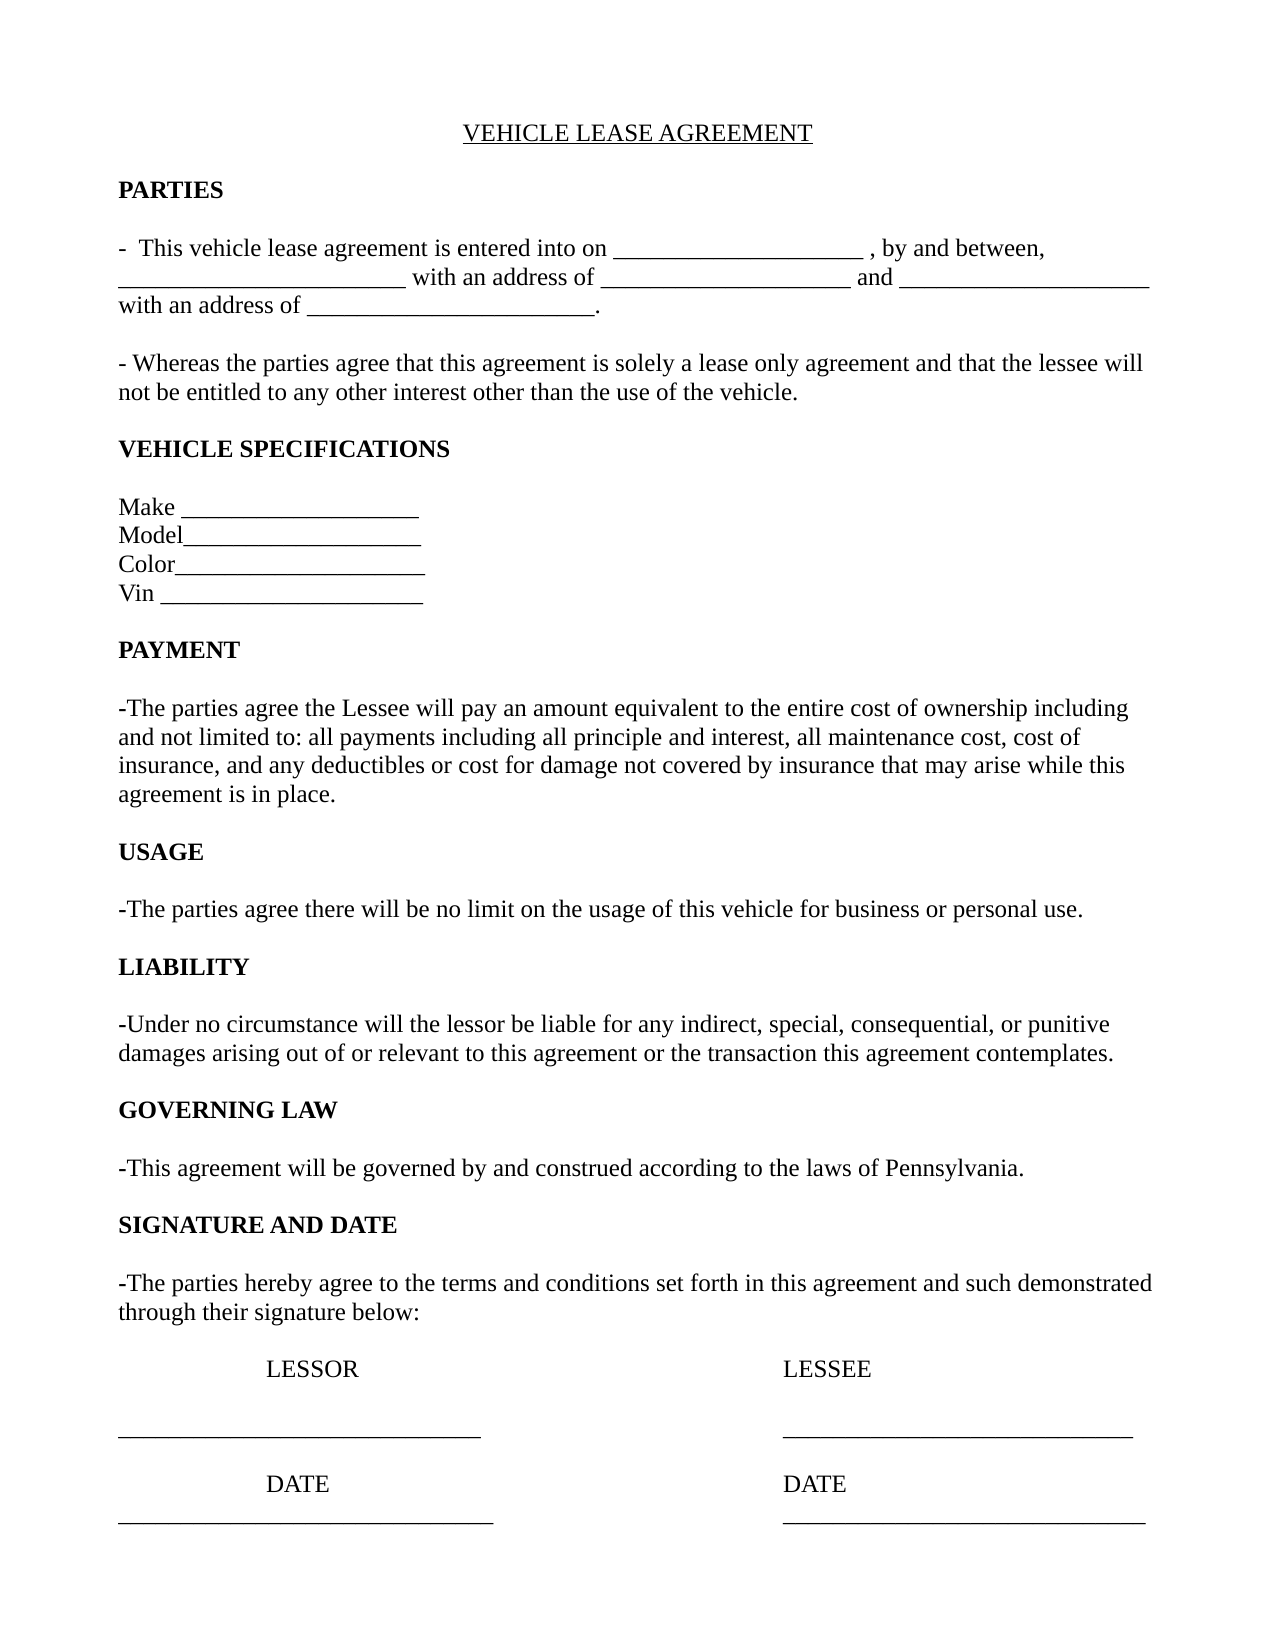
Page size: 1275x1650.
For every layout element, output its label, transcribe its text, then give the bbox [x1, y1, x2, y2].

text SIGNATURE AND DATE [118, 1211, 1157, 1239]
text -This agreement will be governed by and construed according to the laws of Pennsylvania. [118, 1153, 1157, 1182]
text Color____________________ [118, 549, 1157, 578]
text - This vehicle lease agreement is entered into on ____________________ , by and between, _______________________ with an address of ____________________ and ____________________ with an address of _______________________. [118, 233, 1157, 319]
text LIABILITY [118, 952, 1157, 981]
text VEHICLE LEASE AGREEMENT [118, 118, 1157, 147]
text ______________________________ _____________________________ [118, 1498, 1157, 1527]
text GOVERNING LAW [118, 1096, 1157, 1124]
text VEHICLE SPECIFICATIONS [118, 434, 1157, 463]
text LESSOR LESSEE [118, 1354, 1157, 1383]
text -The parties agree the Lessee will pay an amount equivalent to the entire cost of ownership including and not limited to: all payments including all principle and interest, all maintenance cost, cost of insurance, and any deductibles or cost for damage not covered by insurance that may arise while this agreement is in place. [118, 693, 1157, 808]
text -The parties agree there will be no limit on the usage of this vehicle for business or personal use. [118, 894, 1157, 923]
text DATE DATE [118, 1469, 1157, 1498]
text Model___________________ [118, 521, 1157, 549]
text - Whereas the parties agree that this agreement is solely a lease only agreement and that the lessee will not be entitled to any other interest other than the use of the vehicle. [118, 348, 1157, 406]
text PARTIES [118, 176, 1157, 204]
text Vin _____________________ [118, 578, 1157, 607]
text -Under no circumstance will the lessor be liable for any indirect, special, consequential, or punitive damages arising out of or relevant to this agreement or the transaction this agreement contemplates. [118, 1009, 1157, 1067]
text _____________________________ ____________________________ [118, 1412, 1157, 1441]
text PAYMENT [118, 636, 1157, 664]
text -The parties hereby agree to the terms and conditions set forth in this agreement and such demonstrated through their signature below: [118, 1268, 1157, 1326]
text USAGE [118, 837, 1157, 866]
text Make ___________________ [118, 492, 1157, 521]
